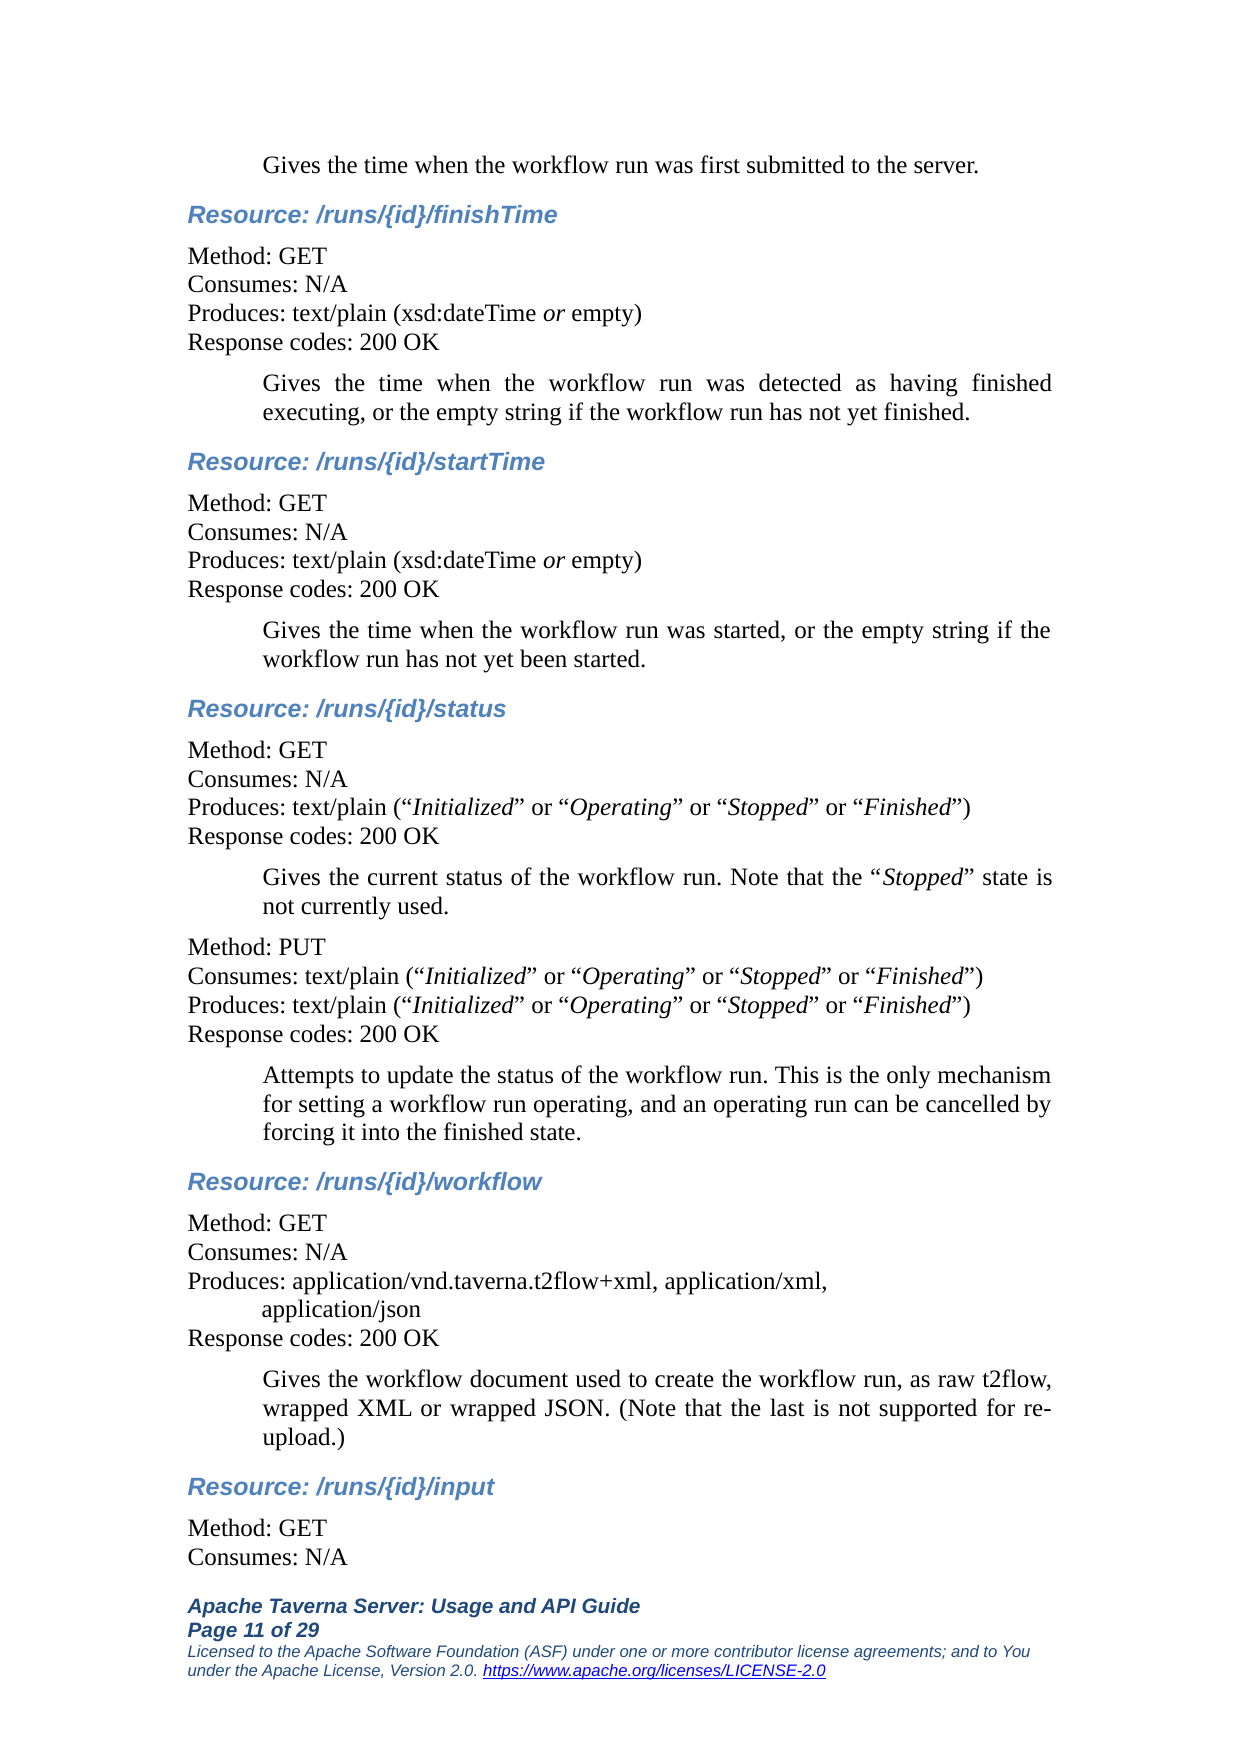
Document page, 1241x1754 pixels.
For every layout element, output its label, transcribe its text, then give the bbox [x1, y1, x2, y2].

subtitle Resource: /runs/{id}/input [187, 1472, 1053, 1500]
text Method: GET Consumes: N/A Produces: text/plain (“Initialized” or “Operating” or “Stopped” or “Finished”) Response codes: 200 OK [187, 735, 1053, 850]
text Method: GET Consumes: N/A Produces: text/plain (xsd:dateTime or empty) Response codes: 200 OK [187, 241, 1053, 356]
text Gives the time when the workflow run was first submitted to the server. [262, 150, 1053, 179]
subtitle Resource: /runs/{id}/workflow [187, 1167, 1053, 1196]
subtitle Resource: /runs/{id}/status [187, 694, 1053, 722]
text Method: GET Consumes: N/A [187, 1513, 1053, 1570]
subtitle Resource: /runs/{id}/finishTime [187, 199, 1053, 228]
text Gives the time when the workflow run was detected as having finished executing, or the empty string if the workflow run has not yet finished. [262, 368, 1053, 426]
subtitle Resource: /runs/{id}/startTime [187, 447, 1053, 475]
text Method: GET Consumes: N/A Produces: application/vnd.taverna.t2flow+xml, application/xml, application/json Response codes: 200 OK [187, 1208, 1053, 1352]
text Method: GET Consumes: N/A Produces: text/plain (xsd:dateTime or empty) Response codes: 200 OK [187, 488, 1053, 603]
text Method: PUT Consumes: text/plain (“Initialized” or “Operating” or “Stopped” or “Finished”) Produces: text/plain (“Initialized” or “Operating” or “Stopped” or “Finished”) Response codes: 200 OK [187, 932, 1053, 1047]
text Gives the workflow document used to create the workflow run, as raw t2flow, wrapped XML or wrapped JSON. (Note that the last is not supported for re-upload.) [262, 1364, 1053, 1451]
text Gives the time when the workflow run was started, or the empty string if the workflow run has not yet been started. [262, 615, 1053, 673]
text Attempts to update the status of the workflow run. This is the only mechanism for setting a workflow run operating, and an operating run can be cancelled by forcing it into the finished state. [262, 1060, 1053, 1146]
text Gives the current status of the workflow run. Note that the “Stopped” state is not currently used. [262, 862, 1053, 920]
